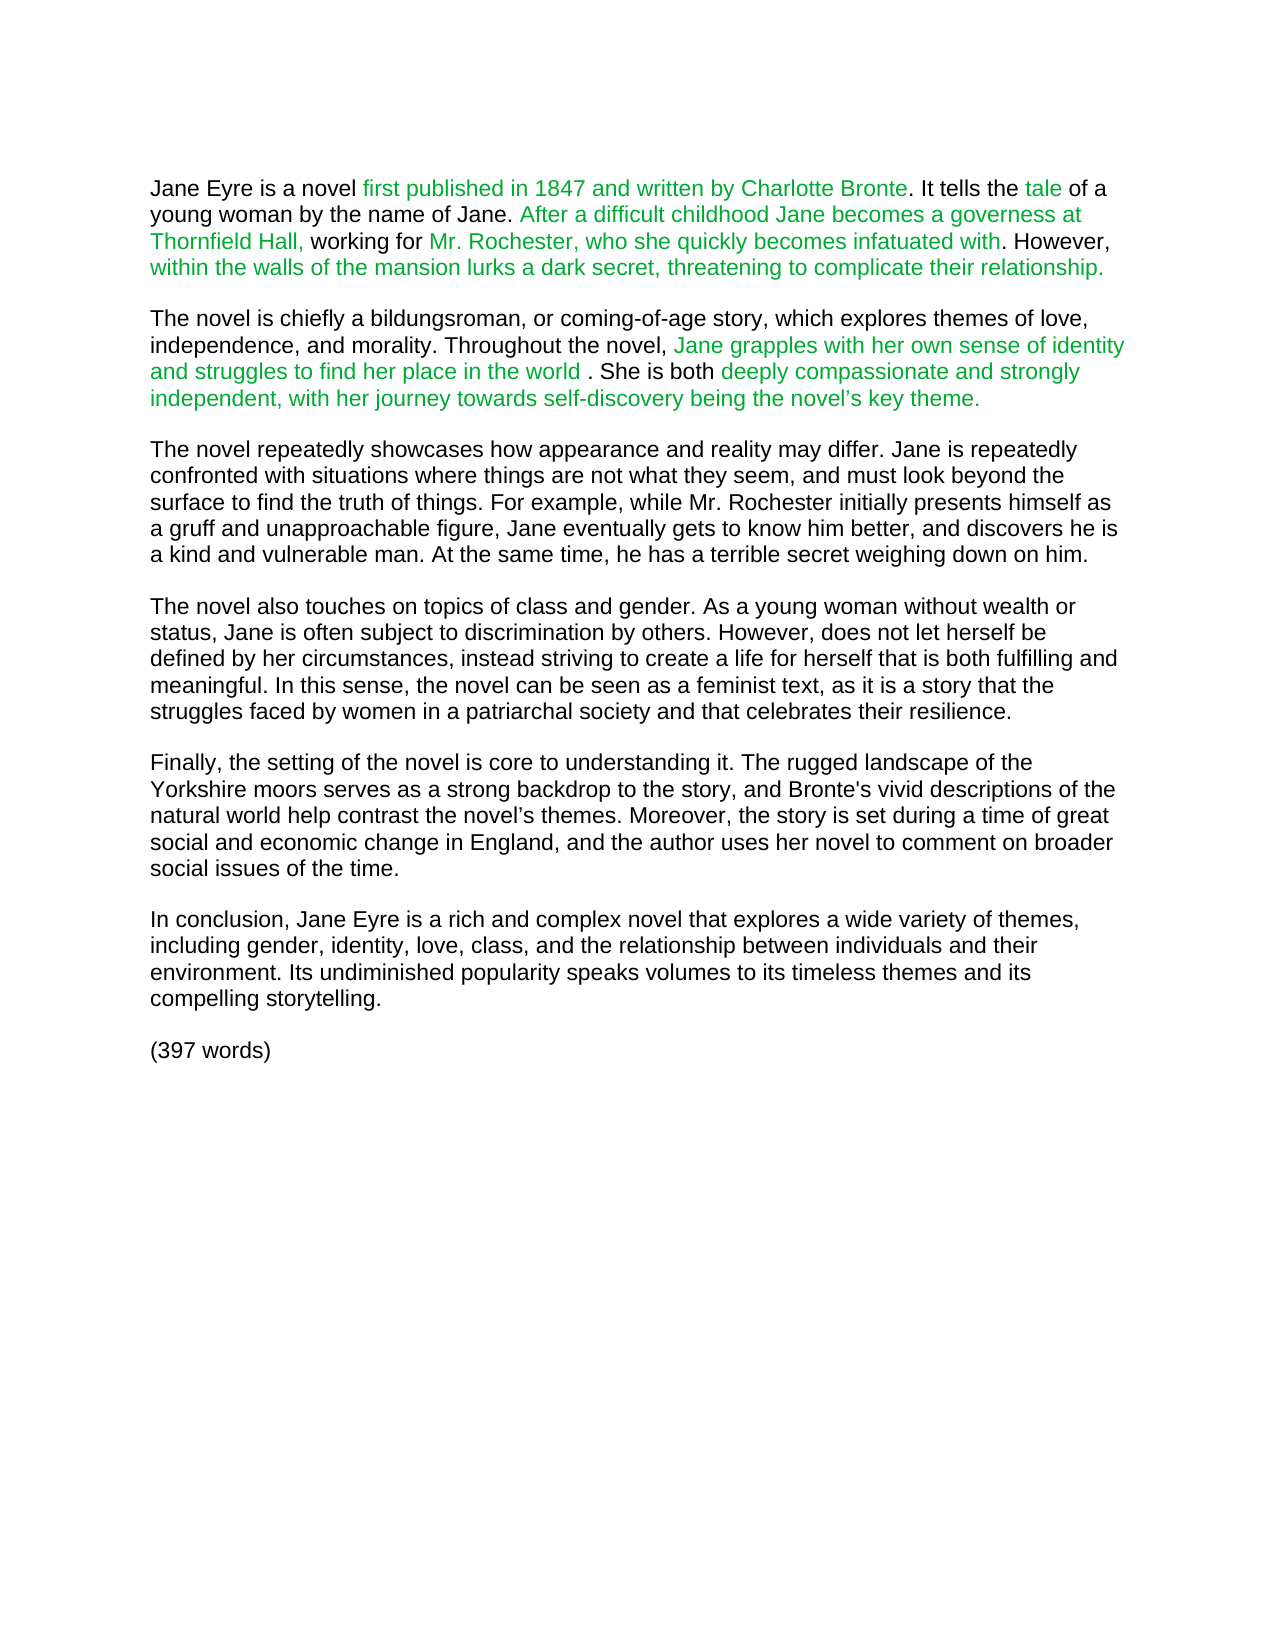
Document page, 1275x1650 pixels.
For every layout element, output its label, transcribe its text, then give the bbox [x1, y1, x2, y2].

text (397 words) [150, 1037, 1125, 1063]
text The novel is chiefly a bildungsroman, or coming-of-age story, which explores themes of love, independence, and morality. Throughout the novel, Jane grapples with her own sense of identity and struggles to find her place in the world . She is both deeply compassionate and strongly independent, with her journey towards self-discovery being the novel’s key theme. [150, 305, 1125, 411]
text In conclusion, Jane Eyre is a rich and complex novel that explores a wide variety of themes, including gender, identity, love, class, and the relationship between individuals and their environment. Its undiminished popularity speaks volumes to its timeless themes and its compelling storytelling. [150, 906, 1125, 1012]
text The novel also touches on topics of class and gender. As a young woman without wealth or status, Jane is often subject to discrimination by others. However, does not let herself be defined by her circumstances, instead striving to create a life for herself that is both fulfilling and meaningful. In this sense, the novel can be seen as a feminist text, as it is a story that the struggles faced by women in a patriarchal society and that celebrates their resilience. [150, 593, 1125, 724]
text The novel repeatedly showcases how appearance and reality may differ. Jane is repeatedly confronted with situations where things are not what they seem, and must look beyond the surface to find the truth of things. For example, while Mr. Rochester initially presents himself as a gruff and unapproachable figure, Jane eventually gets to know him better, and discovers he is a kind and vulnerable man. At the same time, he has a terrible secret weighing down on him. [150, 436, 1125, 568]
text Jane Eyre is a novel first published in 1847 and written by Charlotte Bronte. It tells the tale of a young woman by the name of Jane. After a difficult childhood Jane becomes a governess at Thornfield Hall, working for Mr. Rochester, who she quickly becomes infatuated with. However, within the walls of the mansion lurks a dark secret, threatening to complicate their relationship. [150, 175, 1125, 280]
text Finally, the setting of the novel is core to understanding it. The rugged landscape of the Yorkshire moors serves as a strong backdrop to the story, and Bronte's vivid descriptions of the natural world help contrast the novel’s themes. Moreover, the story is set during a time of great social and economic change in England, and the author uses her novel to comment on broader social issues of the time. [150, 749, 1125, 881]
